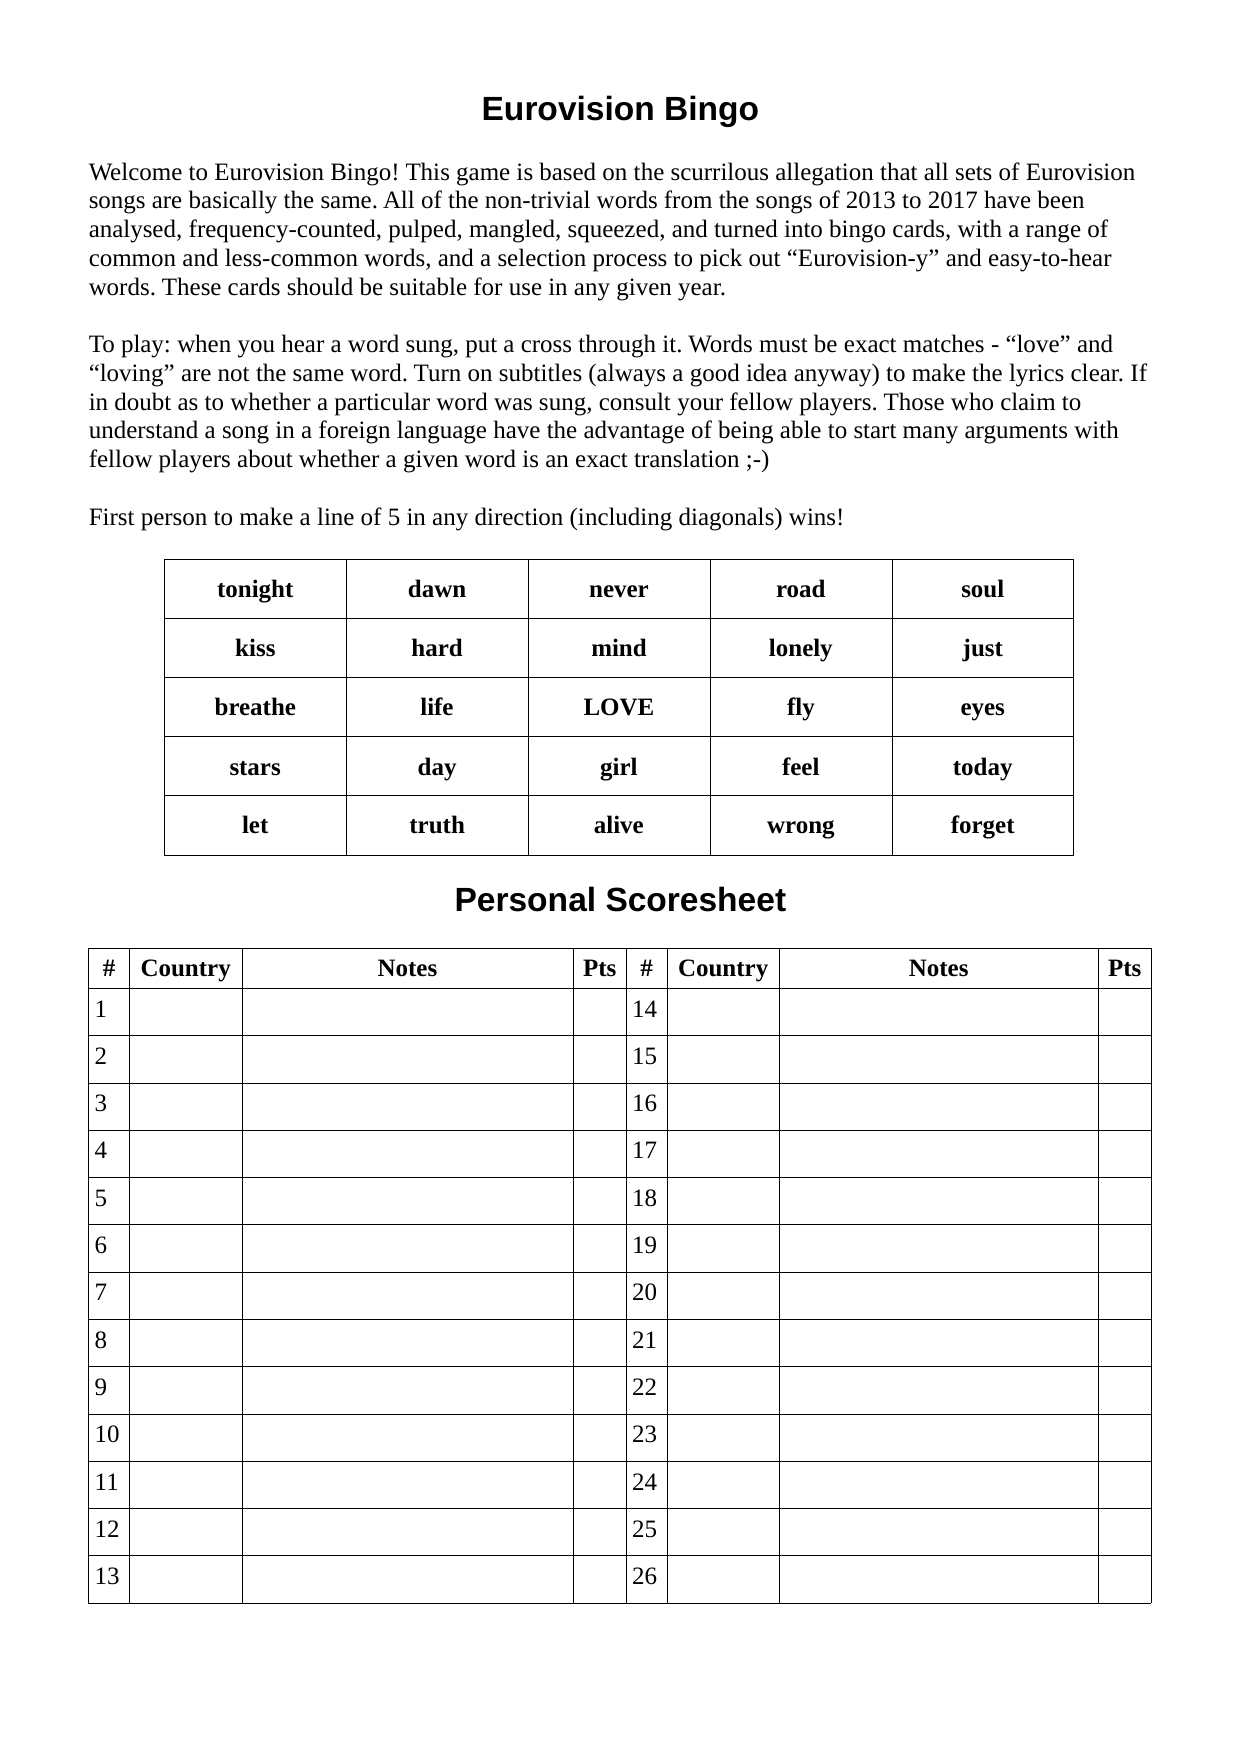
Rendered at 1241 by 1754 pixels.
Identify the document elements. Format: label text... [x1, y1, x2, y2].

table_cell [130, 1415, 242, 1461]
table_cell [780, 1225, 1098, 1272]
table_cell 14 [627, 989, 667, 1035]
table_cell [243, 1367, 573, 1413]
table_cell [668, 1225, 779, 1272]
table_cell [668, 989, 779, 1035]
table_header Notes [780, 949, 1098, 988]
subtitle Personal Scoresheet [88, 879, 1152, 918]
table_cell 12 [89, 1509, 129, 1555]
table_cell [574, 1320, 626, 1366]
table_cell [130, 989, 242, 1035]
table_cell [780, 1556, 1098, 1603]
table_cell [130, 1367, 242, 1413]
table_cell [668, 1131, 779, 1177]
table_cell 2 [89, 1036, 129, 1082]
table_cell 16 [627, 1084, 667, 1130]
table_cell [668, 1415, 779, 1461]
table_cell [668, 1509, 779, 1555]
table_cell [243, 1225, 573, 1272]
table_cell 11 [89, 1462, 129, 1508]
table_cell 9 [89, 1367, 129, 1413]
table_cell [1099, 1225, 1151, 1272]
table_cell [780, 1273, 1098, 1319]
table_cell [1099, 1131, 1151, 1177]
table_cell let [165, 796, 346, 854]
table_header # [627, 949, 667, 988]
table_cell [574, 989, 626, 1035]
table_cell fly [711, 678, 892, 736]
table_cell [1099, 1084, 1151, 1130]
table_header dawn [347, 560, 528, 618]
table_cell 15 [627, 1036, 667, 1082]
table_cell LOVE [529, 678, 710, 736]
table_cell just [893, 619, 1073, 677]
table_cell [574, 1273, 626, 1319]
table_cell [668, 1556, 779, 1603]
table_cell [243, 989, 573, 1035]
table_cell [668, 1036, 779, 1082]
table_cell [668, 1084, 779, 1130]
table_cell [243, 1462, 573, 1508]
table_cell [668, 1462, 779, 1508]
table_cell [574, 1415, 626, 1461]
table_cell [243, 1415, 573, 1461]
table_cell [780, 1036, 1098, 1082]
table_cell 1 [89, 989, 129, 1035]
table_header Country [130, 949, 242, 988]
table_cell [130, 1509, 242, 1555]
table_cell life [347, 678, 528, 736]
table_cell 22 [627, 1367, 667, 1413]
table_header tonight [165, 560, 346, 618]
table_header # [89, 949, 129, 988]
subtitle Eurovision Bingo [88, 88, 1152, 127]
table_cell 20 [627, 1273, 667, 1319]
table_cell [1099, 1462, 1151, 1508]
table_cell 23 [627, 1415, 667, 1461]
table_cell 13 [89, 1556, 129, 1603]
table_cell 7 [89, 1273, 129, 1319]
table_cell 3 [89, 1084, 129, 1130]
table_cell [668, 1367, 779, 1413]
table_cell [574, 1367, 626, 1413]
table_cell [243, 1178, 573, 1224]
table_cell [243, 1556, 573, 1603]
table_cell [243, 1036, 573, 1082]
table_cell 8 [89, 1320, 129, 1366]
table_cell hard [347, 619, 528, 677]
table_cell truth [347, 796, 528, 854]
table_cell [668, 1178, 779, 1224]
table_header soul [893, 560, 1073, 618]
table_header Pts [1099, 949, 1151, 988]
table_cell 17 [627, 1131, 667, 1177]
table_cell [130, 1178, 242, 1224]
table_cell [130, 1320, 242, 1366]
table_cell mind [529, 619, 710, 677]
table_cell [574, 1556, 626, 1603]
table_cell [668, 1320, 779, 1366]
table_cell [1099, 1036, 1151, 1082]
table_cell [780, 1131, 1098, 1177]
table_cell 26 [627, 1556, 667, 1603]
table_cell [130, 1036, 242, 1082]
table_cell [1099, 1509, 1151, 1555]
table_cell [1099, 1556, 1151, 1603]
table_cell today [893, 737, 1073, 795]
table_cell [574, 1509, 626, 1555]
table_cell 4 [89, 1131, 129, 1177]
table_cell [243, 1084, 573, 1130]
table_cell [780, 1462, 1098, 1508]
table_cell breathe [165, 678, 346, 736]
table_cell [668, 1273, 779, 1319]
table_cell [1099, 1273, 1151, 1319]
table_cell [130, 1225, 242, 1272]
table_cell [574, 1131, 626, 1177]
table_cell [574, 1178, 626, 1224]
table_cell [780, 1415, 1098, 1461]
table_cell [1099, 1415, 1151, 1461]
table_cell [1099, 1178, 1151, 1224]
table_cell feel [711, 737, 892, 795]
table_cell [130, 1556, 242, 1603]
text To play: when you hear a word sung, put a cross through it. Words must be exact matches - “love” and “loving” are not the same word. Turn on subtitles (always a good idea anyway) to make the lyrics clear. If in doubt as to whether a particular word was sung, consult your fellow players. Those who claim to understand a song in a foreign language have the advantage of being able to start many arguments with fellow players about whether a given word is an exact translation ;-) [88, 329, 1152, 473]
table_cell 21 [627, 1320, 667, 1366]
table_cell lonely [711, 619, 892, 677]
table_cell 19 [627, 1225, 667, 1272]
table_cell [243, 1509, 573, 1555]
table_cell [574, 1084, 626, 1130]
table_cell eyes [893, 678, 1073, 736]
table_cell [780, 1178, 1098, 1224]
table_cell [574, 1462, 626, 1508]
table_cell 10 [89, 1415, 129, 1461]
table_cell [780, 989, 1098, 1035]
table_cell 5 [89, 1178, 129, 1224]
table_header never [529, 560, 710, 618]
table_cell [780, 1084, 1098, 1130]
table_cell kiss [165, 619, 346, 677]
table_header Notes [243, 949, 573, 988]
table_cell alive [529, 796, 710, 854]
text Welcome to Eurovision Bingo! This game is based on the scurrilous allegation that all sets of Eurovision songs are basically the same. All of the non-trivial words from the songs of 2013 to 2017 have been analysed, frequency-counted, pulped, mangled, squeezed, and turned into bingo cards, with a range of common and less-common words, and a selection process to pick out “Eurovision-y” and easy-to-hear words. These cards should be suitable for use in any given year. [88, 157, 1152, 300]
table_cell [130, 1084, 242, 1130]
table_cell [243, 1131, 573, 1177]
table_cell [1099, 1367, 1151, 1413]
table_header road [711, 560, 892, 618]
table_cell day [347, 737, 528, 795]
table_cell [574, 1225, 626, 1272]
table_cell [780, 1320, 1098, 1366]
table_cell [1099, 989, 1151, 1035]
table_cell [780, 1367, 1098, 1413]
table_cell [780, 1509, 1098, 1555]
table_header Country [668, 949, 779, 988]
text First person to make a line of 5 in any direction (including diagonals) wins! [88, 502, 1152, 530]
table_cell [243, 1273, 573, 1319]
table_cell 24 [627, 1462, 667, 1508]
table_header Pts [574, 949, 626, 988]
table_cell [1099, 1320, 1151, 1366]
table_cell [130, 1131, 242, 1177]
table_cell [130, 1273, 242, 1319]
table_cell wrong [711, 796, 892, 854]
table_cell 25 [627, 1509, 667, 1555]
table_cell [130, 1462, 242, 1508]
table_cell [574, 1036, 626, 1082]
table_cell 6 [89, 1225, 129, 1272]
table_cell girl [529, 737, 710, 795]
table_cell forget [893, 796, 1073, 854]
table_cell stars [165, 737, 346, 795]
table_cell [243, 1320, 573, 1366]
table_cell 18 [627, 1178, 667, 1224]
